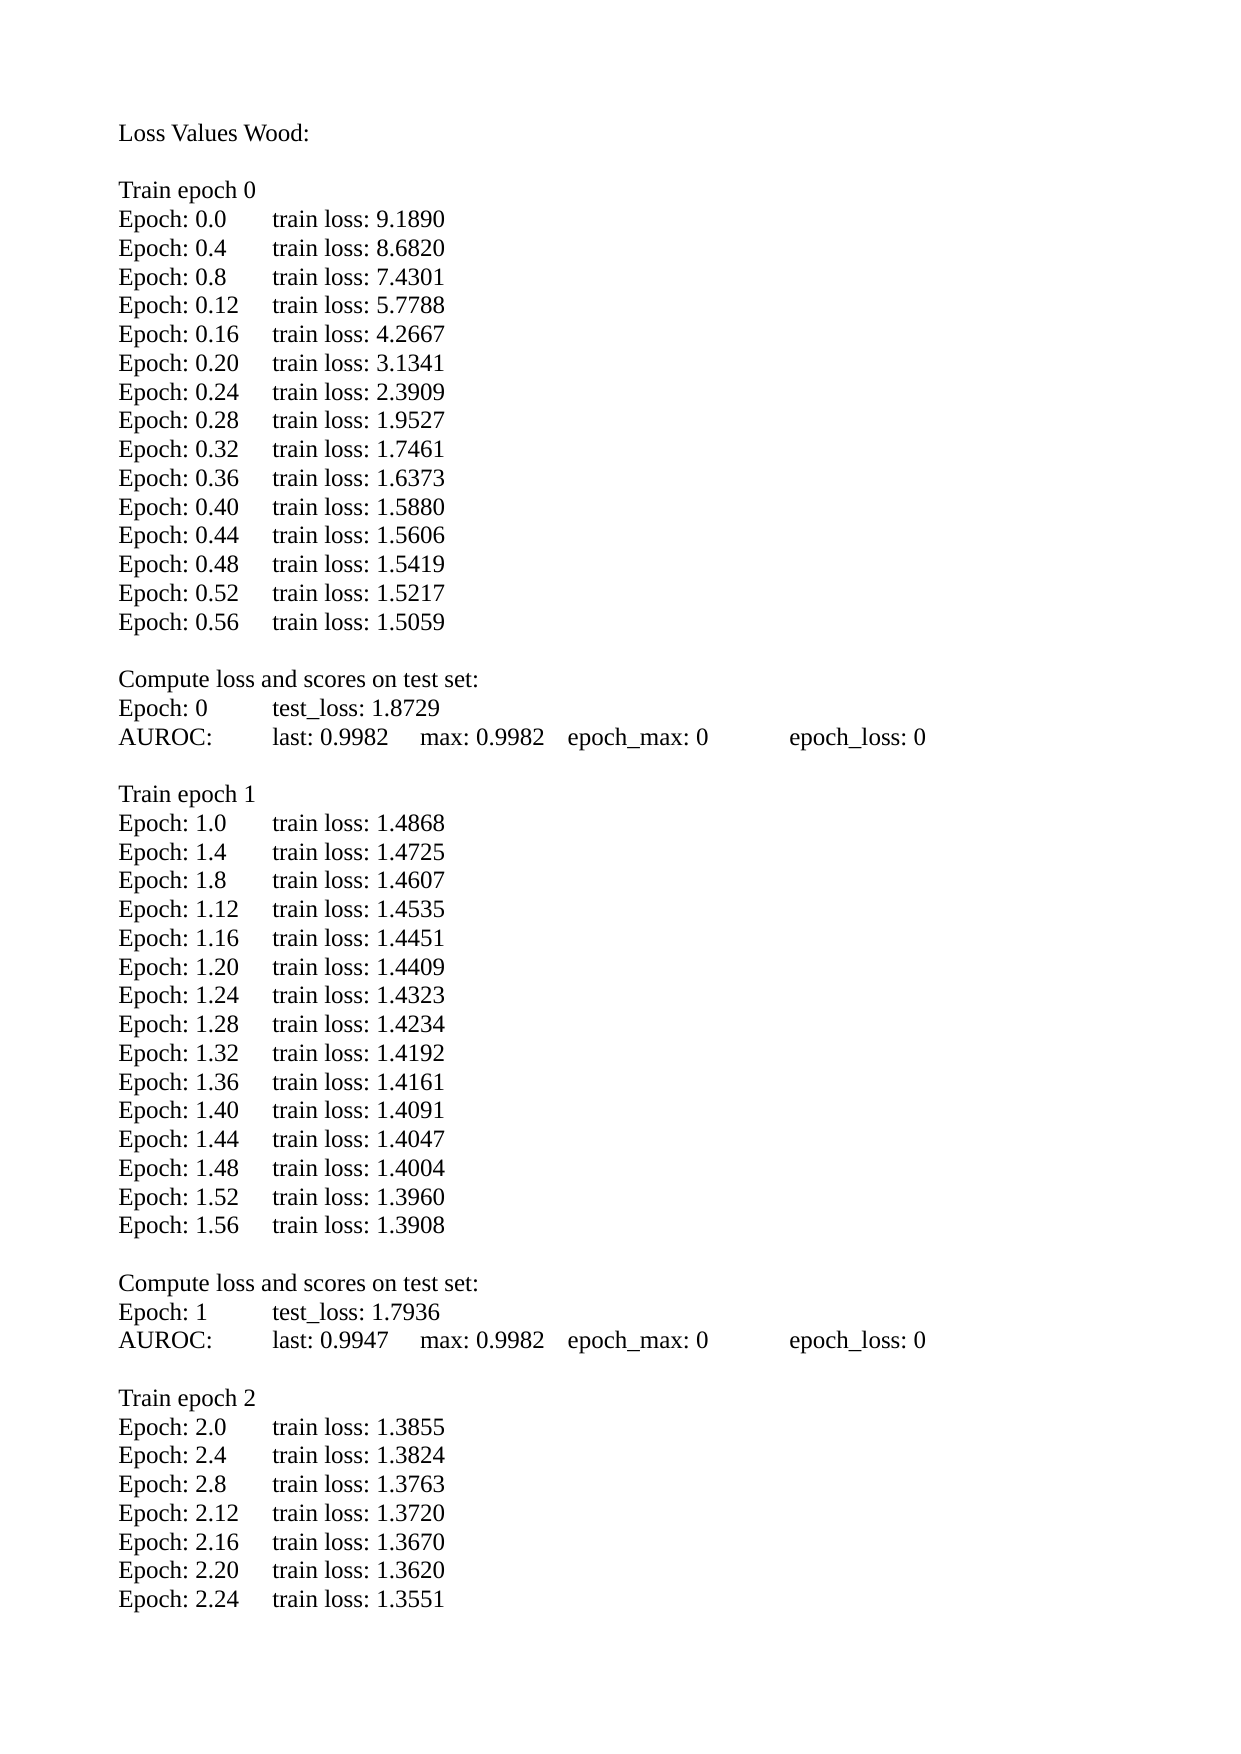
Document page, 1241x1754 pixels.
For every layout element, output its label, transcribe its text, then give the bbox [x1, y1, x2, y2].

text Epoch: 0.32 train loss: 1.7461 [118, 434, 1122, 463]
text Epoch: 2.24 train loss: 1.3551 [118, 1584, 1122, 1613]
text Epoch: 1.44 train loss: 1.4047 [118, 1124, 1122, 1153]
text AUROC: last: 0.9982 max: 0.9982 epoch_max: 0 epoch_loss: 0 [118, 722, 1122, 751]
text Epoch: 1.8 train loss: 1.4607 [118, 866, 1122, 894]
text Epoch: 0.28 train loss: 1.9527 [118, 406, 1122, 434]
text Epoch: 1 test_loss: 1.7936 [118, 1297, 1122, 1326]
text Epoch: 1.52 train loss: 1.3960 [118, 1182, 1122, 1211]
text Epoch: 0.40 train loss: 1.5880 [118, 492, 1122, 521]
text Epoch: 1.40 train loss: 1.4091 [118, 1096, 1122, 1124]
text AUROC: last: 0.9947 max: 0.9982 epoch_max: 0 epoch_loss: 0 [118, 1326, 1122, 1354]
text Epoch: 1.16 train loss: 1.4451 [118, 923, 1122, 952]
text Epoch: 1.12 train loss: 1.4535 [118, 894, 1122, 923]
text Epoch: 0.4 train loss: 8.6820 [118, 233, 1122, 262]
text Epoch: 1.4 train loss: 1.4725 [118, 837, 1122, 866]
text Train epoch 2 [118, 1383, 1122, 1412]
text Train epoch 0 [118, 176, 1122, 204]
text Epoch: 2.12 train loss: 1.3720 [118, 1498, 1122, 1527]
text Epoch: 1.48 train loss: 1.4004 [118, 1153, 1122, 1182]
text Epoch: 0 test_loss: 1.8729 [118, 693, 1122, 722]
text Compute loss and scores on test set: [118, 664, 1122, 693]
text Epoch: 1.0 train loss: 1.4868 [118, 808, 1122, 837]
text Epoch: 0.20 train loss: 3.1341 [118, 348, 1122, 377]
text Epoch: 0.52 train loss: 1.5217 [118, 578, 1122, 607]
text Epoch: 2.0 train loss: 1.3855 [118, 1412, 1122, 1441]
text Epoch: 0.56 train loss: 1.5059 [118, 607, 1122, 636]
text Epoch: 0.36 train loss: 1.6373 [118, 463, 1122, 492]
text Epoch: 1.28 train loss: 1.4234 [118, 1009, 1122, 1038]
text Train epoch 1 [118, 779, 1122, 808]
text Epoch: 1.32 train loss: 1.4192 [118, 1038, 1122, 1067]
text Epoch: 1.24 train loss: 1.4323 [118, 981, 1122, 1009]
text Epoch: 0.48 train loss: 1.5419 [118, 549, 1122, 578]
text Epoch: 1.56 train loss: 1.3908 [118, 1211, 1122, 1239]
text Epoch: 0.44 train loss: 1.5606 [118, 521, 1122, 549]
text Epoch: 1.36 train loss: 1.4161 [118, 1067, 1122, 1096]
text Epoch: 2.4 train loss: 1.3824 [118, 1441, 1122, 1469]
text Epoch: 0.16 train loss: 4.2667 [118, 319, 1122, 348]
text Epoch: 2.8 train loss: 1.3763 [118, 1469, 1122, 1498]
text Epoch: 0.12 train loss: 5.7788 [118, 291, 1122, 319]
text Epoch: 0.24 train loss: 2.3909 [118, 377, 1122, 406]
text Epoch: 1.20 train loss: 1.4409 [118, 952, 1122, 981]
text Compute loss and scores on test set: [118, 1268, 1122, 1297]
text Epoch: 2.20 train loss: 1.3620 [118, 1556, 1122, 1584]
text Epoch: 2.16 train loss: 1.3670 [118, 1527, 1122, 1556]
text Epoch: 0.8 train loss: 7.4301 [118, 262, 1122, 291]
text Epoch: 0.0 train loss: 9.1890 [118, 204, 1122, 233]
text Loss Values Wood: [118, 118, 1122, 147]
